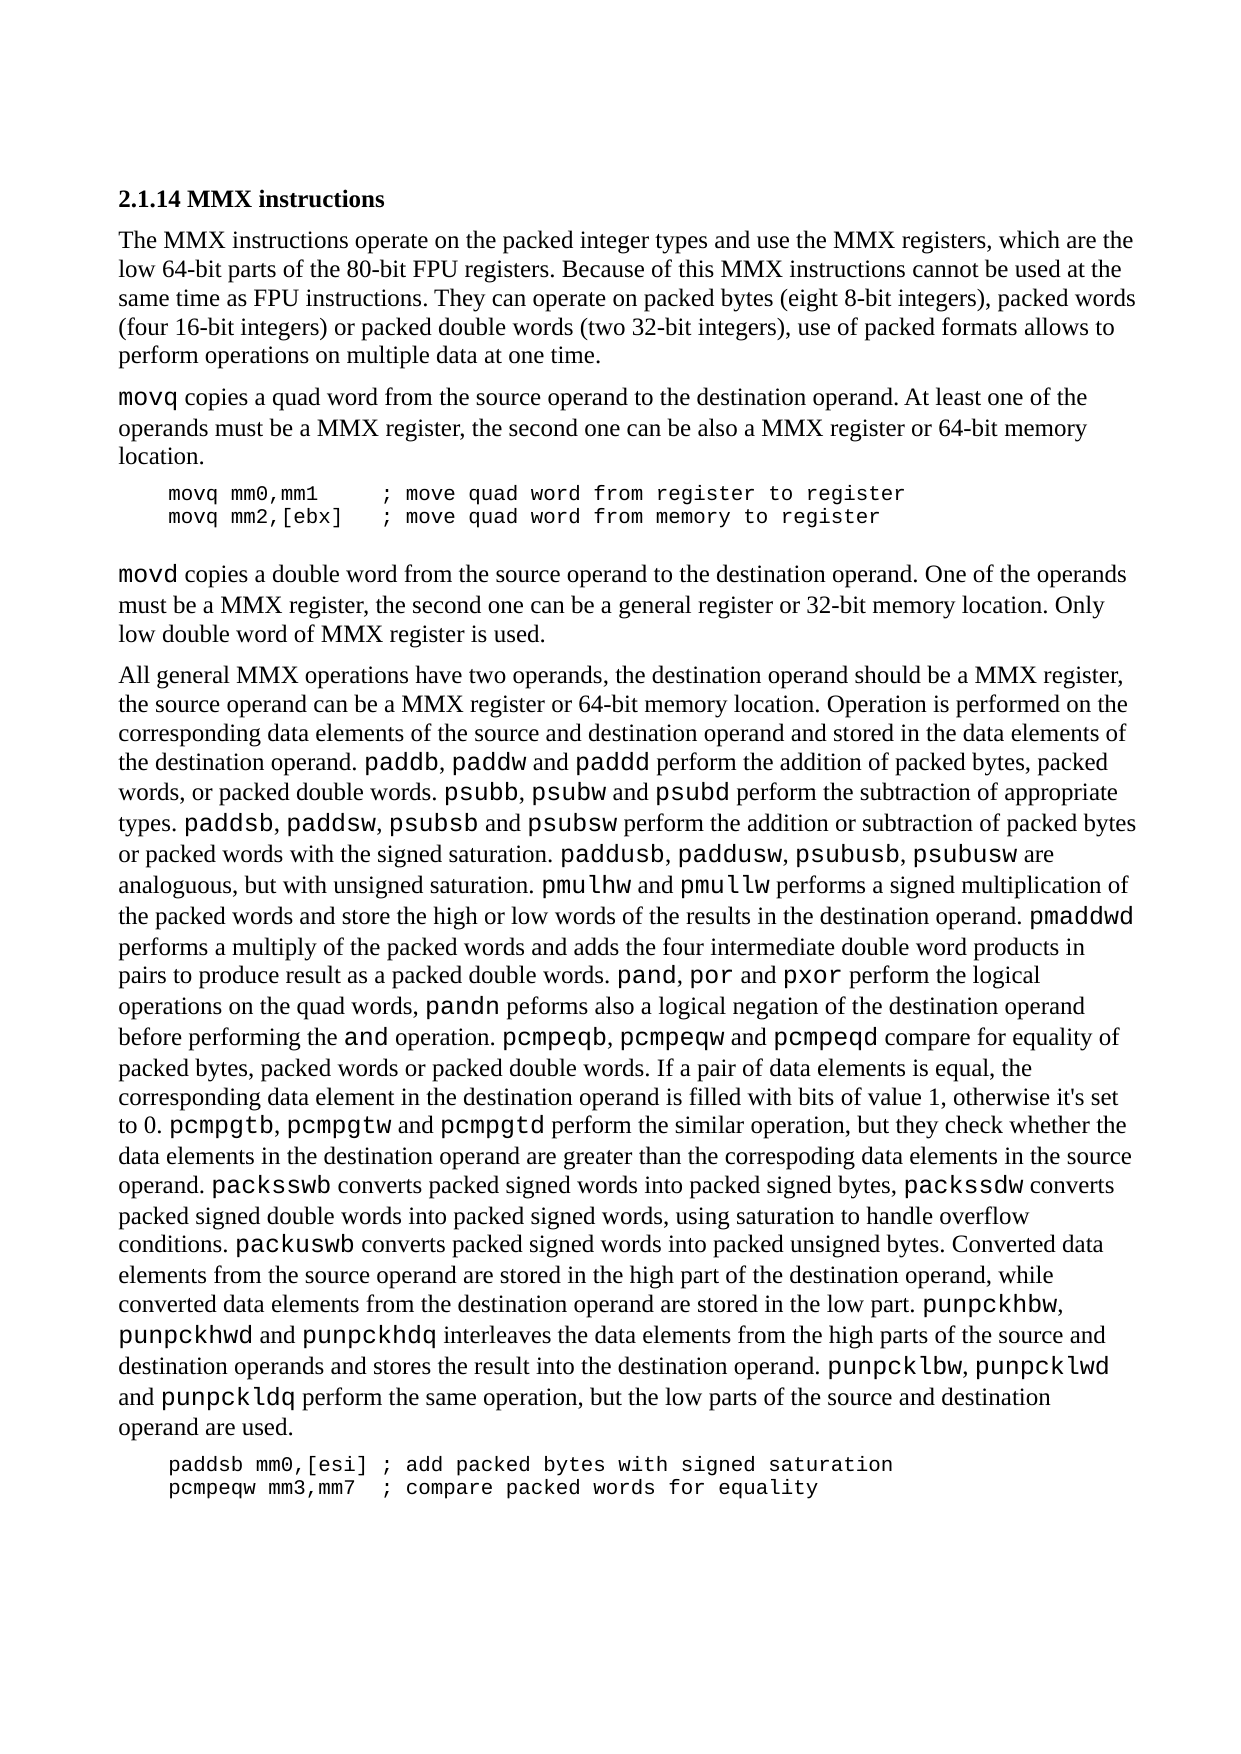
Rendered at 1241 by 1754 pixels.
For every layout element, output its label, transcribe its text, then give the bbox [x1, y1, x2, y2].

text All general MMX operations have two operands, the destination operand should be a MMX register, the source operand can be a MMX register or 64-bit memory location. Operation is performed on the corresponding data elements of the source and destination operand and stored in the data elements of the destination operand. paddb, paddw and paddd perform the addition of packed bytes, packed words, or packed double words. psubb, psubw and psubd perform the subtraction of appropriate types. paddsb, paddsw, psubsb and psubsw perform the addition or subtraction of packed bytes or packed words with the signed saturation. paddusb, paddusw, psubusb, psubusw are analoguous, but with unsigned saturation. pmulhw and pmullw performs a signed multiplication of the packed words and store the high or low words of the results in the destination operand. pmaddwd performs a multiply of the packed words and adds the four intermediate double word products in pairs to produce result as a packed double words. pand, por and pxor perform the logical operations on the quad words, pandn peforms also a logical negation of the destination operand before performing the and operation. pcmpeqb, pcmpeqw and pcmpeqd compare for equality of packed bytes, packed words or packed double words. If a pair of data elements is equal, the corresponding data element in the destination operand is filled with bits of value 1, otherwise it's set to 0. pcmpgtb, pcmpgtw and pcmpgtd perform the similar operation, but they check whether the data elements in the destination operand are greater than the correspoding data elements in the source operand. packsswb converts packed signed words into packed signed bytes, packssdw converts packed signed double words into packed signed words, using saturation to handle overflow conditions. packuswb converts packed signed words into packed unsigned bytes. Converted data elements from the source operand are stored in the high part of the destination operand, while converted data elements from the destination operand are stored in the low part. punpckhbw, punpckhwd and punpckhdq interleaves the data elements from the high parts of the source and destination operands and stores the result into the destination operand. punpcklbw, punpcklwd and punpckldq perform the same operation, but the low parts of the source and destination operand are used. [118, 660, 1137, 1441]
subtitle 2.1.14 MMX instructions [118, 184, 1137, 213]
text paddsb mm0,[esi] ; add packed bytes with signed saturation [118, 1454, 1137, 1477]
text movq mm2,[ebx] ; move quad word from memory to register [118, 506, 1137, 530]
text pcmpeqw mm3,mm7 ; compare packed words for equality [118, 1477, 1137, 1501]
text movq copies a quad word from the source operand to the destination operand. At least one of the operands must be a MMX register, the second one can be also a MMX register or 64-bit memory location. [118, 382, 1137, 470]
text movd copies a double word from the source operand to the destination operand. One of the operands must be a MMX register, the second one can be a general register or 32-bit memory location. Only low double word of MMX register is used. [118, 559, 1137, 648]
text movq mm0,mm1 ; move quad word from register to register [118, 483, 1137, 506]
text The MMX instructions operate on the packed integer types and use the MMX registers, which are the low 64-bit parts of the 80-bit FPU registers. Because of this MMX instructions cannot be used at the same time as FPU instructions. They can operate on packed bytes (eight 8-bit integers), packed words (four 16-bit integers) or packed double words (two 32-bit integers), use of packed formats allows to perform operations on multiple data at one time. [118, 226, 1137, 369]
